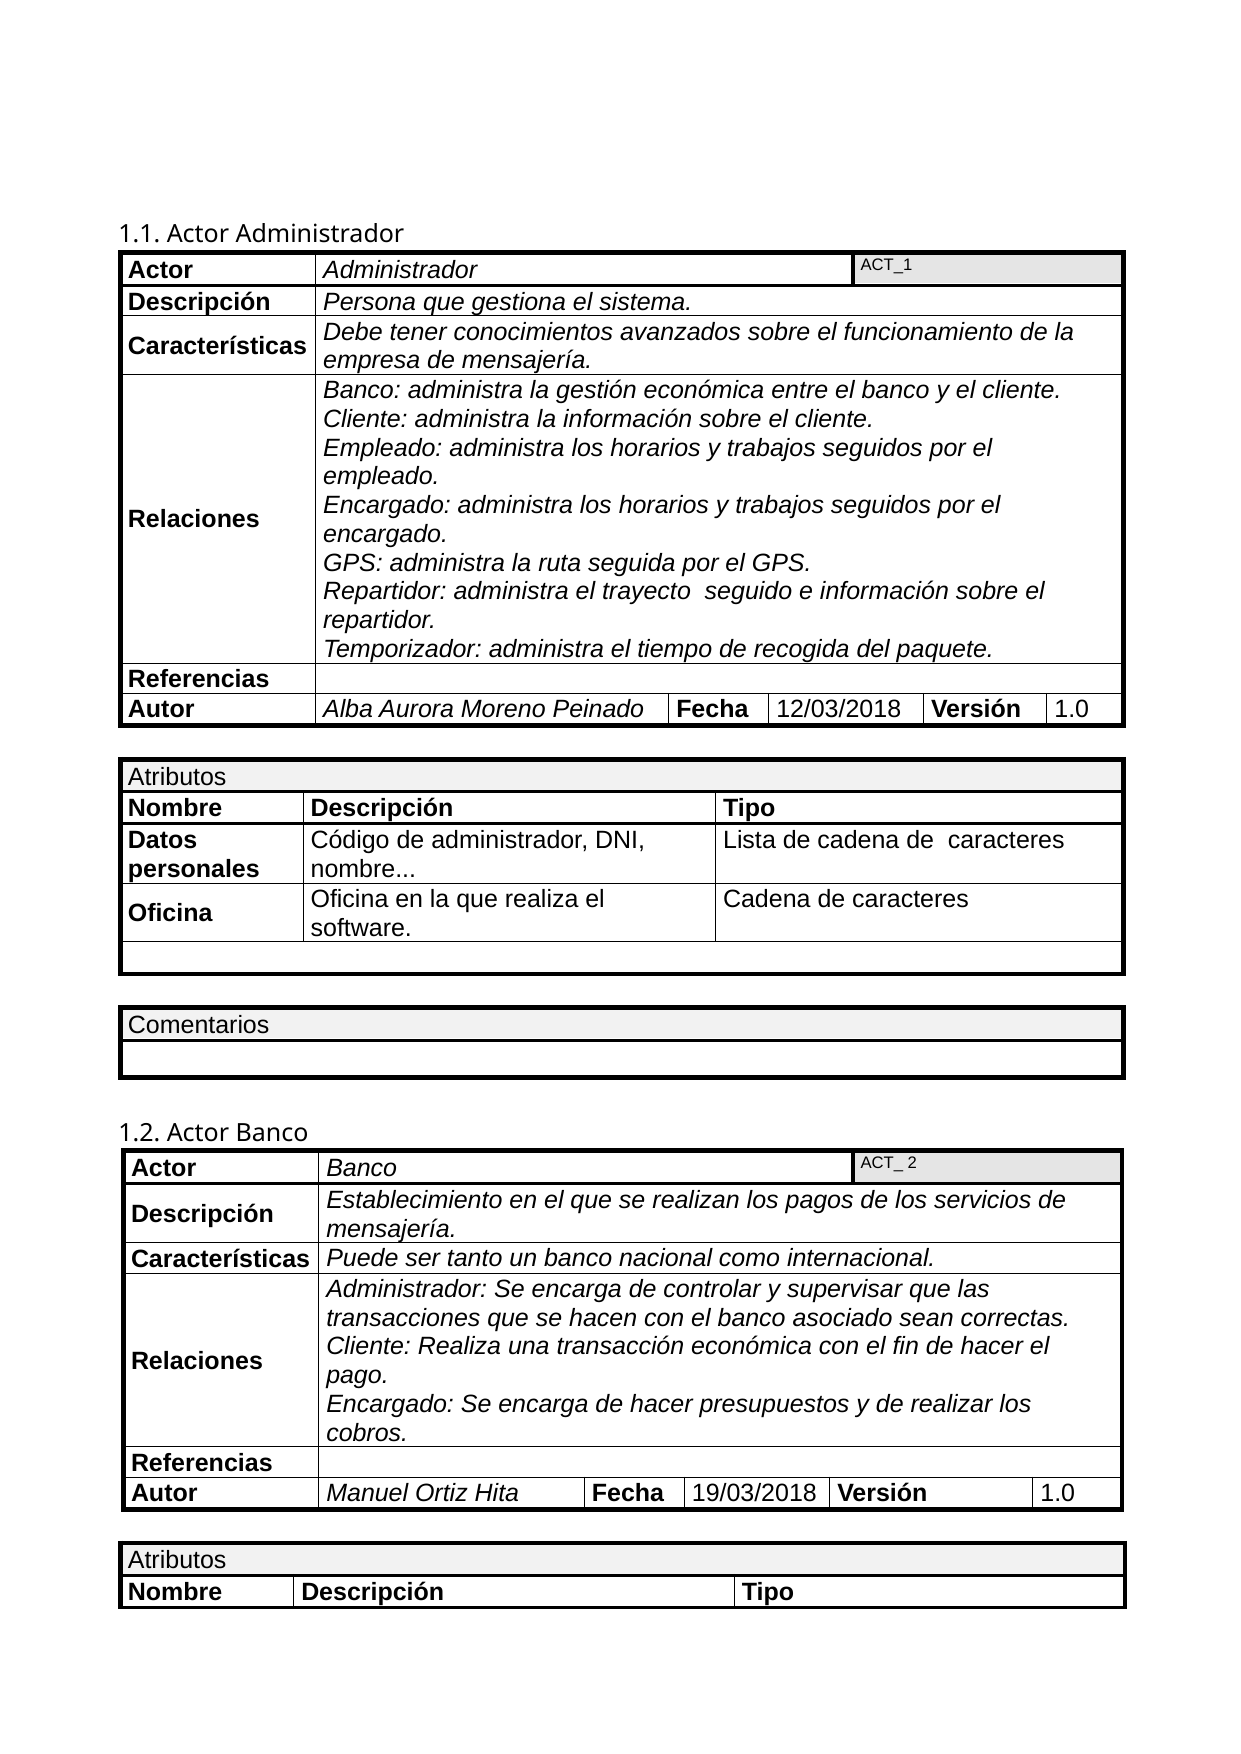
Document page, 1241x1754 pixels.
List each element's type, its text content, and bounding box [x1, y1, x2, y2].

table_cell Descripción [304, 793, 715, 822]
table_cell Autor [126, 1478, 318, 1507]
text 1.2. Actor Banco [118, 1114, 1122, 1148]
table_cell Descripción [126, 1185, 318, 1242]
table_cell Fecha [669, 694, 768, 723]
table_cell Referencias [126, 1447, 318, 1477]
table_cell Oficina [123, 884, 303, 941]
table_cell Administrador: Se encarga de controlar y supervisar que las transacciones que se hacen con el banco asociado sean correctas. Cliente: Realiza una transacción económica con el fin de hacer el pago. Encargado: Se encarga de hacer presupuestos y de realizar los cobros. [319, 1274, 1120, 1446]
table_header Banco [319, 1153, 851, 1182]
text 1.1. Actor Administrador [118, 216, 1122, 250]
table_cell Tipo [716, 793, 1121, 822]
table_cell Banco: administra la gestión económica entre el banco y el cliente. Cliente: administra la información sobre el cliente. Empleado: administra los horarios y trabajos seguidos por el empleado. Encargado: administra los horarios y trabajos seguidos por el encargado. GPS: administra la ruta seguida por el GPS. Repartidor: administra el trayecto seguido e información sobre el repartidor. Temporizador: administra el tiempo de recogida del paquete. [316, 375, 1121, 662]
table_cell Versión [924, 694, 1046, 723]
table_header ACT_ 2 [855, 1153, 1120, 1182]
table_cell Fecha [585, 1478, 684, 1507]
table_cell Descripción [294, 1577, 734, 1606]
table_cell Datos personales [123, 825, 303, 883]
table_cell Descripción [123, 287, 315, 315]
table_cell Manuel Ortiz Hita [319, 1478, 584, 1507]
table_cell [123, 942, 1121, 972]
table_cell Debe tener conocimientos avanzados sobre el funcionamiento de la empresa de mensajería. [316, 316, 1121, 374]
table_header Atributos [123, 1545, 1123, 1574]
table_cell 19/03/2018 [685, 1478, 829, 1507]
table_cell Establecimiento en el que se realizan los pagos de los servicios de mensajería. [319, 1185, 1120, 1242]
table_cell Relaciones [123, 375, 315, 662]
table_cell 12/03/2018 [769, 694, 923, 723]
table_cell [319, 1447, 1120, 1477]
table_cell 1.0 [1033, 1478, 1120, 1507]
table_cell Tipo [735, 1577, 1123, 1606]
table_cell Características [123, 316, 315, 374]
table_cell [316, 664, 1121, 693]
table_cell Lista de cadena de caracteres [716, 825, 1121, 883]
table_header Actor [123, 255, 315, 283]
table_cell Alba Aurora Moreno Peinado [316, 694, 668, 723]
table_header Atributos [123, 762, 1121, 790]
table_cell Características [126, 1243, 318, 1273]
table_cell Referencias [123, 664, 315, 693]
table_header Actor [126, 1153, 318, 1182]
table_cell Puede ser tanto un banco nacional como internacional. [319, 1243, 1120, 1273]
table_header ACT_1 [855, 255, 1121, 283]
table_cell Oficina en la que realiza el software. [304, 884, 715, 941]
table_cell Autor [123, 694, 315, 723]
table_cell Nombre [123, 1577, 293, 1606]
table_header Comentarios [123, 1010, 1121, 1038]
table_cell Versión [830, 1478, 1032, 1507]
table_cell Código de administrador, DNI, nombre... [304, 825, 715, 883]
table_cell [123, 1042, 1121, 1075]
table_cell Cadena de caracteres [716, 884, 1121, 941]
table_header Administrador [316, 255, 851, 283]
table_cell 1.0 [1047, 694, 1121, 723]
table_cell Persona que gestiona el sistema. [316, 287, 1121, 315]
table_cell Relaciones [126, 1274, 318, 1446]
table_cell Nombre [123, 793, 303, 822]
